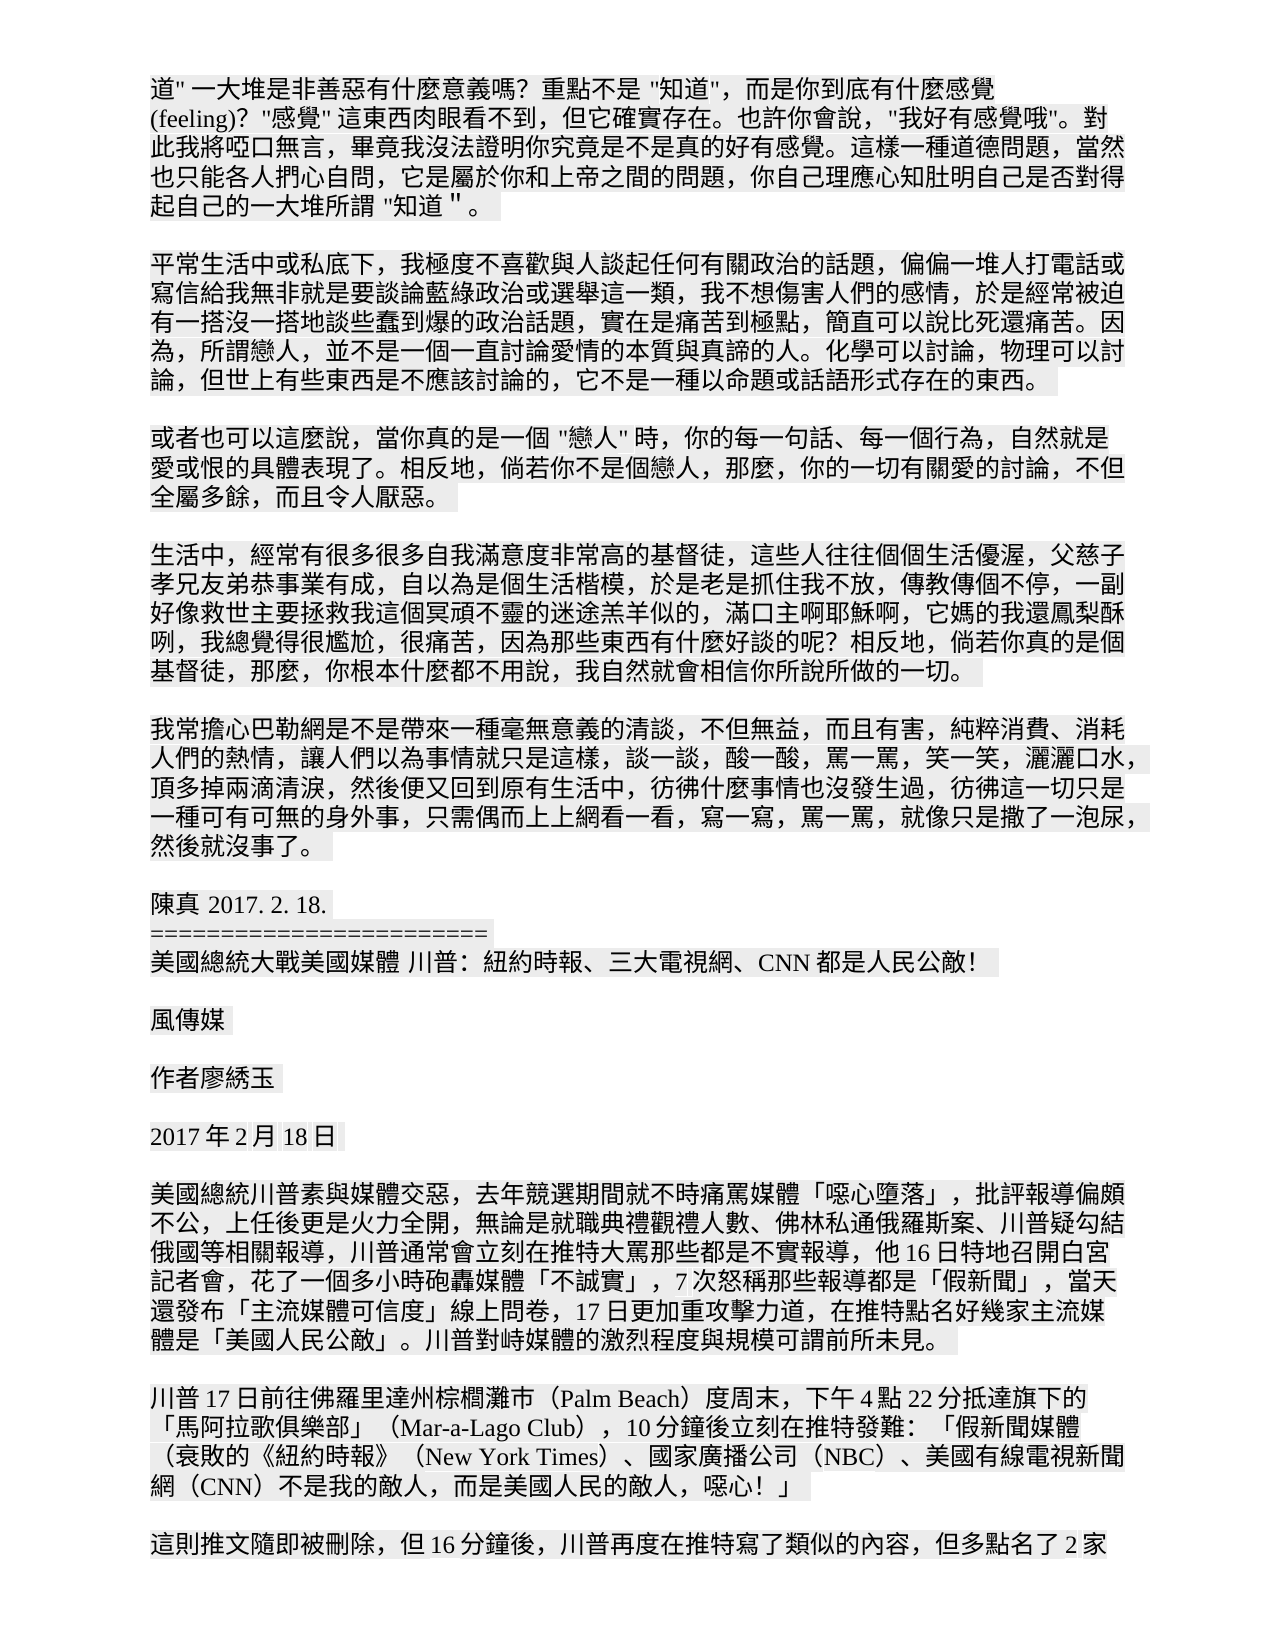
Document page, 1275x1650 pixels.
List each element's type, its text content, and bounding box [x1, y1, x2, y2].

text 川普講得完全正確。這些西方主流媒體總是做為特定利益的傳聲筒，渲染他們想渲染的，淡化 (或乾脆完全忽略)一切對他們不利的，斷章取義，誇大扭曲，避重就輕，移花接木，愚化人心。 在台灣，不管藍綠，你這樣講沒有人會信，人們會覺得你是不是頭殼壞去，是不是性格偏激。今天，假若你在公眾場合閱讀比方說華盛頓郵報或紐約時報，人們一定會覺得你好棒好厲害好有國際觀哦，而且還是看英文報紙耶，真了不起。你若跟人們說這些是膚淺低能、沒有營養、既不誠實而且非常不道德的垃圾媒體，你看在這島上會有幾個人認同你所說的？應該是趨近於零吧。 西方主流媒體因為遍及全世界，所以危害程度自然也就相對比較大；但若論及媒體本身的素質，當然還是遠遠勝過台灣這些綠油油的媒體，比方說自由時報，民報，或是幾年前換了社長之後的蘋果日報等等等。 台灣這些綠油油的媒體，特別是自由時報，純粹就是一個完全以造謠抹黑以及各種扭曲與渲染方式宣揚仇中反華的邪惡政治組織與利益團體，真是非常邪惡，傷害人性應有的分寸與是非廉恥，一味就是要妖魔化中國與中國人，盡一切力量挑起台灣人對大陸人的仇恨與厭惡，並且在這同時，大力吹捧綠營，大力神化一大堆人渣政客，並且捧出各種(往往品性不端並且同樣仇中反華的)所謂學界領袖、意見領袖、社運領袖與學運領袖等等等。 這樣一種傷害人性的媒體，居然是台灣最多人喜歡閱讀的報紙，真是很不可思議，怎麼會有人花錢去買一份沒有半點可信度，完全以造謠扭曲與渲染為常態的報紙，並且鼓吹族群仇恨不遺餘力。 在黨外時代，負責造謠抹黑以及洗腦社會大眾的是國民黨控制下的中國時報與聯合報、民生報等等一大堆媒體，完全就是抬舉國民黨的一切，醜化幾乎所有的反對聲音。十幾二十年前，綠營勢力迅速壯大，中國時報與聯合報逐漸改邪歸正。真沒想到，換成綠油油的媒體充當洗腦工具後，卻迅速墮落得遠遠比當年為非作歹的中國時報與聯合報還要齷齪邪惡一百倍，居然對於造謠抹黑以及挑撥族群仇恨完全沒有半點羞恥心，為了特定利益與政治目的，不擇手段。 任何政黨或政府或上層菁英階級都必然有其傳聲筒，都必然會渲染、扭曲與偏頗，都必然會努力洗腦社會大眾，這是媒體本質，一如西方主流媒體之常態，本不足為奇。但是，不管什麼樣的傳聲筒都不應刻意造謠，不應顛倒最基本的是非黑白，不應一味為虎作倀，睜眼說瞎話，白的硬是說成黑，邪惡醜陋的卻捧成光明燦爛。更絕對不應該鼓吹族群仇恨，這樣一種作為是應當繩之以法、下十八層地獄的。就比方說大陸媒體再怎麼反美反日，也不至於鼓吹民眾去仇視美國 "人" 或醜化日本 "人" 或敵視美國與日本的文化做為報社宗旨。 天底下不可能有什麼天然統或天然獨這種變態生物，統獨思維一定是後天養成的。要鼓吹統或鼓吹獨，我沒意見。問題是，當一個島上的年輕一代，居然會有諸如 "支那賤畜"、"支那賤種" 這樣的一種仇視、鄙視中國人的言辭與心思，難道這會是一種 "天然" 產生的病態心理現象？難道它不就是綠營及其同路人與御用媒體十幾二十年來的仇恨洗腦教育的結果？甚至把台灣社會給 "法西斯化" 到這樣一種地步：就連你不願仇視大陸人都不行！就連你寫文章提到大陸上比方說某個好朋友或某個路人甲心地不錯，或是提到大陸某個鄉下的某一個班級同學之間的感情很動人等等，居然連這樣的 "美言" 也不行，居然連這樣都是一種思想不忠貞、不愛台灣的罪證，都有可能為你招來痛苦禍患與攻擊。 真難想像，怎麼會有這樣一大群人，居然痛恨大陸人痛恨到這種地步？這會是天然產生的嗎？當然不是。倘若是的話，精神病理學診斷教科書上肯定得多列上一條診斷名稱了。 我不相信所有台灣人全都愚蠢遲鈍到完全看不出來台灣社會這樣一種病態發展。不可能所有人都看不出來，而是當做沒看見，盡量明哲保身，噤若寒蟬，不跟大多數人唱反調，以免淪為少數一方，進而危害自身利益。在我看來，與其說生了病的人或很容易被洗腦的蠢材們很可惡，倒不如說真正令人厭惡(至少是令我厭惡)的是那些知道是非、知道問題之所在、但卻明哲保身、裝聾作啞的人。 其實我也很想裝聾作啞。生活艱辛困頓之餘，我甚至也常想成為主流利益階級的一份子，當個大官小官部長院長或什麼國營事業董事長，最好能吃香喝辣，最好是財產能迅速增加幾個零；我知道榮華所在，可我就是做不到。 另一方面，我也常如此告訴自己：台灣人不值得你為他付出什麼犧牲；過去曾經傻過就算了，往後我可不想再為這樣一群所謂同胞付出代價。總之，我能理解盡量求取一己舒適（至少讓生活減少一些天災人禍）的渴望，但我不明白的是，當你面對眼前無所不在的惡人惡事，當你面對普遍的不公不義，難道你連一點點身為一個 "人" 所應有的義憤或一絲絲的浪漫衝動也沒有？當你看到比方說一個小孩溺水或身陷火海，難道你都沒有半點想要奮不顧身去救人的衝動？當你看到詐騙集團肆虐愚夫愚婦，難道你都不會想發出點聲音，提醒旁人小心詐騙？當你看到歹徒在水庫裏下毒，危害眾人，難道你永遠都還只是想著一己生活之安穩無憂與前途輝煌？ 我最鄙視的不是那些很容易被人洗腦、蠢到爆的受害者，也不是那些良心被狗吃了的加害者，而是那些 "知道" 很多道理、"知道" 很多是非，但卻幾乎什麼都不做，永遠只想著一己舒適、永遠知道該怎麼明哲保身、從來不會給自己惹來一點點不利的人。這樣一些人，缺少了生命應有的一種東西："溫度"。 你光 "知道" 這個、"知道＂那個是沒有任何意義的，重點不是 "知道＂（knowing），而是熱情(passion)；重點不是真理本身，重點是 "你" 和所謂 "真理" 之間的 "關係"。 一個人有可能光是 "知道" 愛但卻心裏沒有愛嗎？有可能嗎？天底下會有這樣一種戀人嗎？knowing without passion? knowing without feeling？光是 "知道" 愛但他心裏並沒有愛的 "感覺" 或 "熱情"？有可能嗎？ 真理也一樣，嘴巴講，誰不會？很多所謂基督徒整本聖經都會倒著背咧。可是，光是 "知道" 一大堆是非善惡有什麼意義嗎？重點不是 "知道"，而是你到底有什麼感覺(feeling)？"感覺" 這東西肉眼看不到，但它確實存在。也許你會說，"我好有感覺哦"。對此我將啞口無言，畢竟我沒法證明你究竟是不是真的好有感覺。這樣一種道德問題，當然也只能各人捫心自問，它是屬於你和上帝之間的問題，你自己理應心知肚明自己是否對得起自己的一大堆所謂 "知道＂。 平常生活中或私底下，我極度不喜歡與人談起任何有關政治的話題，偏偏一堆人打電話或寫信給我無非就是要談論藍綠政治或選舉這一類，我不想傷害人們的感情，於是經常被迫有一搭沒一搭地談些蠢到爆的政治話題，實在是痛苦到極點，簡直可以說比死還痛苦。因為，所謂戀人，並不是一個一直討論愛情的本質與真諦的人。化學可以討論，物理可以討論，但世上有些東西是不應該討論的，它不是一種以命題或話語形式存在的東西。 或者也可以這麼說，當你真的是一個 "戀人" 時，你的每一句話、每一個行為，自然就是愛或恨的具體表現了。相反地，倘若你不是個戀人，那麼，你的一切有關愛的討論，不但全屬多餘，而且令人厭惡。 生活中，經常有很多很多自我滿意度非常高的基督徒，這些人往往個個生活優渥，父慈子孝兄友弟恭事業有成，自以為是個生活楷模，於是老是抓住我不放，傳教傳個不停，一副好像救世主要拯救我這個冥頑不靈的迷途羔羊似的，滿口主啊耶穌啊，它媽的我還鳳梨酥咧，我總覺得很尷尬，很痛苦，因為那些東西有什麼好談的呢？相反地，倘若你真的是個基督徒，那麼，你根本什麼都不用說，我自然就會相信你所說所做的一切。 我常擔心巴勒網是不是帶來一種毫無意義的清談，不但無益，而且有害，純粹消費、消耗人們的熱情，讓人們以為事情就只是這樣，談一談，酸一酸，罵一罵，笑一笑，灑灑口水，頂多掉兩滴清淚，然後便又回到原有生活中，彷彿什麼事情也沒發生過，彷彿這一切只是一種可有可無的身外事，只需偶而上上網看一看，寫一寫，罵一罵，就像只是撒了一泡尿，然後就沒事了。 陳真 2017. 2. 18. ======================== 美國總統大戰美國媒體 川普：紐約時報、三大電視網、CNN都是人民公敵！ 風傳媒 作者廖綉玉 2017年2月18日 美國總統川普素與媒體交惡，去年競選期間就不時痛罵媒體「噁心墮落」，批評報導偏頗不公，上任後更是火力全開，無論是就職典禮觀禮人數、佛林私通俄羅斯案、川普疑勾結俄國等相關報導，川普通常會立刻在推特大罵那些都是不實報導，他16日特地召開白宮記者會，花了一個多小時砲轟媒體「不誠實」，7次怒稱那些報導都是「假新聞」，當天還發布「主流媒體可信度」線上問卷，17日更加重攻擊力道，在推特點名好幾家主流媒體是「美國人民公敵」。川普對峙媒體的激烈程度與規模可謂前所未見。 川普17日前往佛羅里達州棕櫚灘巿（Palm Beach）度周末，下午4點22分抵達旗下的「馬阿拉歌俱樂部」（Mar-a-Lago Club），10分鐘後立刻在推特發難：「假新聞媒體（衰敗的《紐約時報》（New York Times）、國家廣播公司（NBC）、美國有線電視新聞網（CNN）不是我的敵人，而是美國人民的敵人，噁心！」 這則推文隨即被刪除，但16分鐘後，川普再度在推特寫了類似的內容，但多點名了2家媒體：「假新聞媒體（衰敗的《紐約時報》、美國國家廣播公司、美國廣播公司（ABC）、哥倫比亞廣播公司（CBS）、美國有線電視新聞網）不是我的敵人，而是美國人民的敵人。」 川普16日當著滿室的記者痛罵《華爾街日報》（WSJ）與《紐約時報》等媒體：「華府、紐約、洛杉磯等地的絕大多數媒體都不是為人民發聲，而是為特定利益發聲……媒體變得極不誠實，如果我們不談論此事，就是嚴重危害美國人民。我們必須加以討論，弄清現在發生的事，因為媒體失控了，他們不誠實的程度已經失控了……大眾已經不再相信媒體。」 [150, 75, 1125, 1559]
